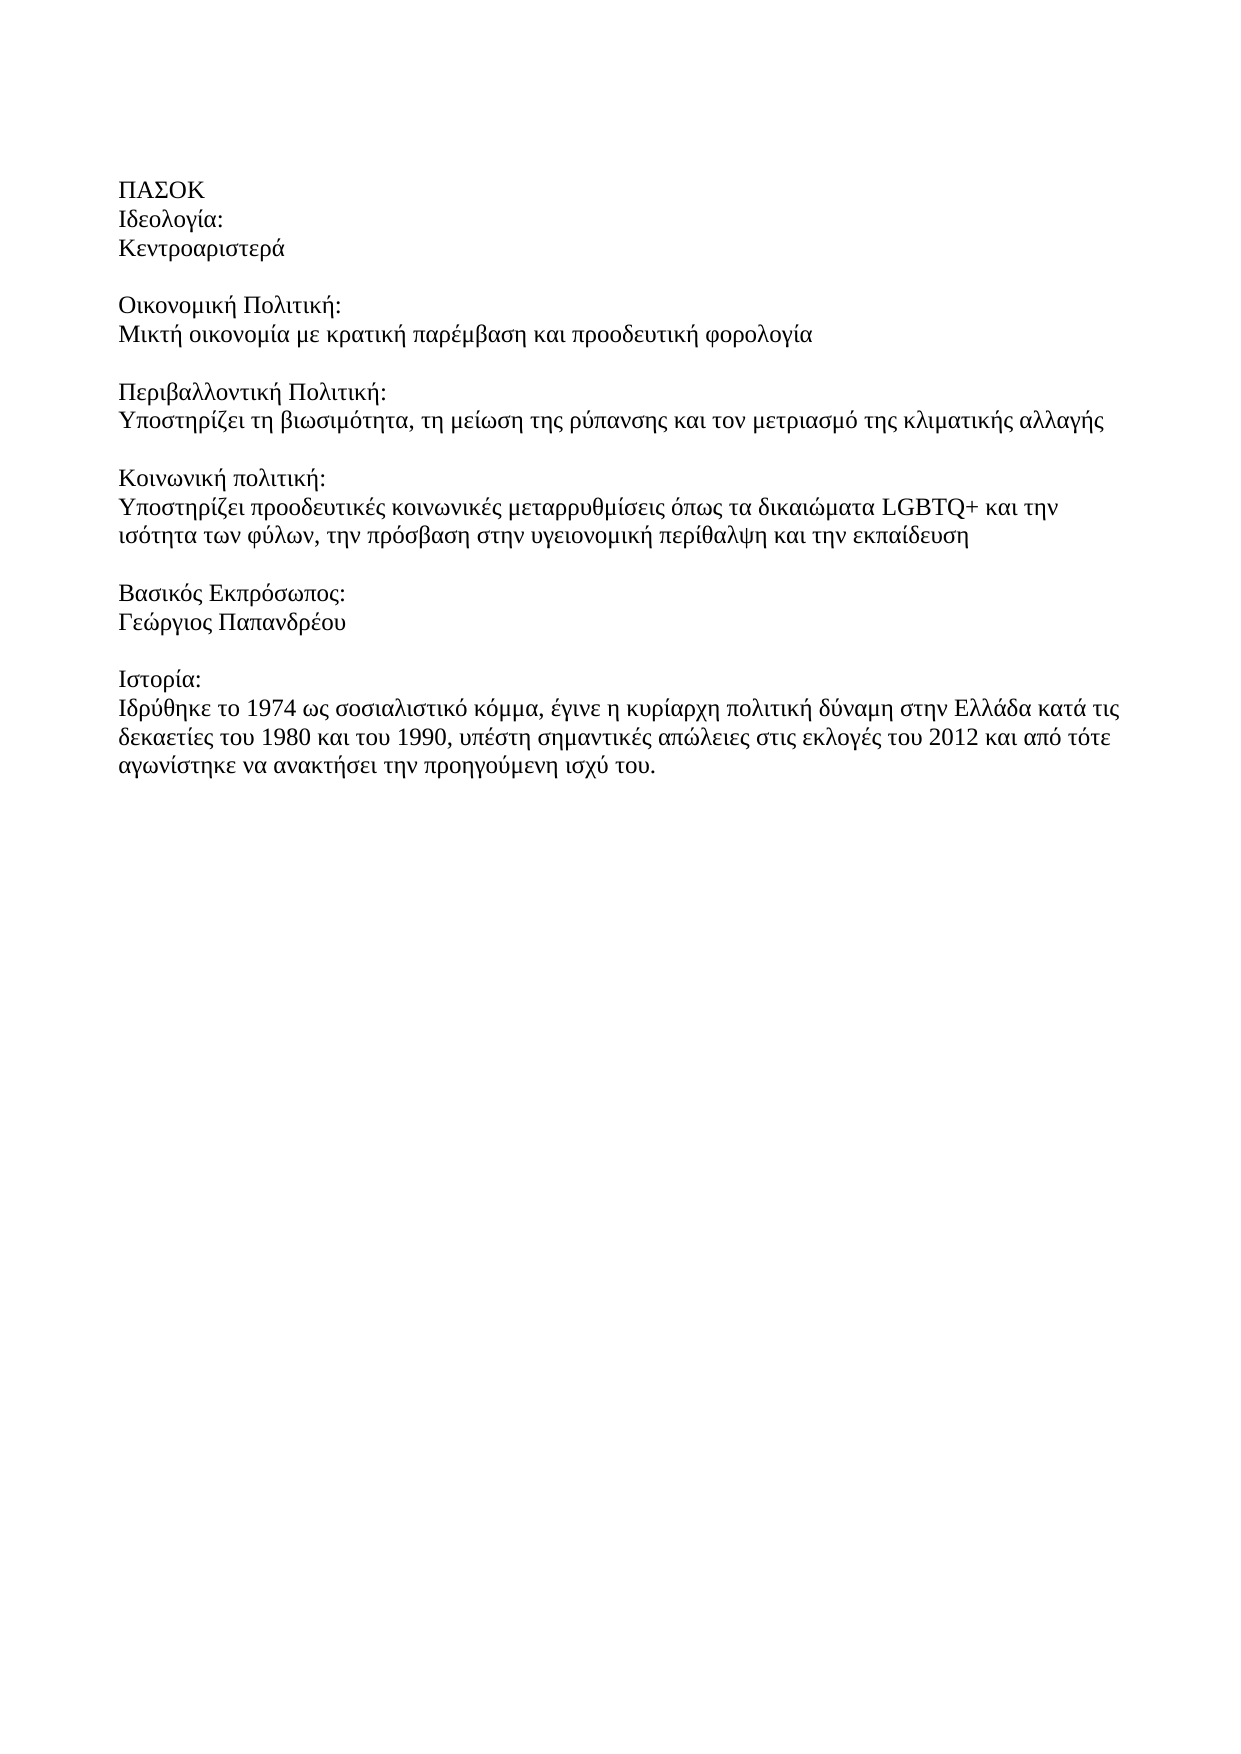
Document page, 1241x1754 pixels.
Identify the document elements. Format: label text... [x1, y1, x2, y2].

text Οικονομική Πολιτική: [118, 291, 1122, 319]
text Γεώργιος Παπανδρέου [118, 607, 1122, 636]
text Κοινωνική πολιτική: [118, 463, 1122, 492]
text Υποστηρίζει τη βιωσιμότητα, τη μείωση της ρύπανσης και τον μετριασμό της κλιματικής αλλαγής [118, 406, 1122, 434]
text Μικτή οικονομία με κρατική παρέμβαση και προοδευτική φορολογία [118, 319, 1122, 348]
text Ιδρύθηκε το 1974 ως σοσιαλιστικό κόμμα, έγινε η κυρίαρχη πολιτική δύναμη στην Ελλάδα κατά τις δεκαετίες του 1980 και του 1990, υπέστη σημαντικές απώλειες στις εκλογές του 2012 και από τότε αγωνίστηκε να ανακτήσει την προηγούμενη ισχύ του. [118, 693, 1122, 779]
text Ιδεολογία: [118, 204, 1122, 233]
text Περιβαλλοντική Πολιτική: [118, 377, 1122, 406]
text Υποστηρίζει προοδευτικές κοινωνικές μεταρρυθμίσεις όπως τα δικαιώματα LGBTQ+ και την ισότητα των φύλων, την πρόσβαση στην υγειονομική περίθαλψη και την εκπαίδευση [118, 492, 1122, 549]
text ΠΑΣΟΚ [118, 176, 1122, 204]
text Ιστορία: [118, 664, 1122, 693]
text Βασικός Εκπρόσωπος: [118, 578, 1122, 607]
text Κεντροαριστερά [118, 233, 1122, 262]
